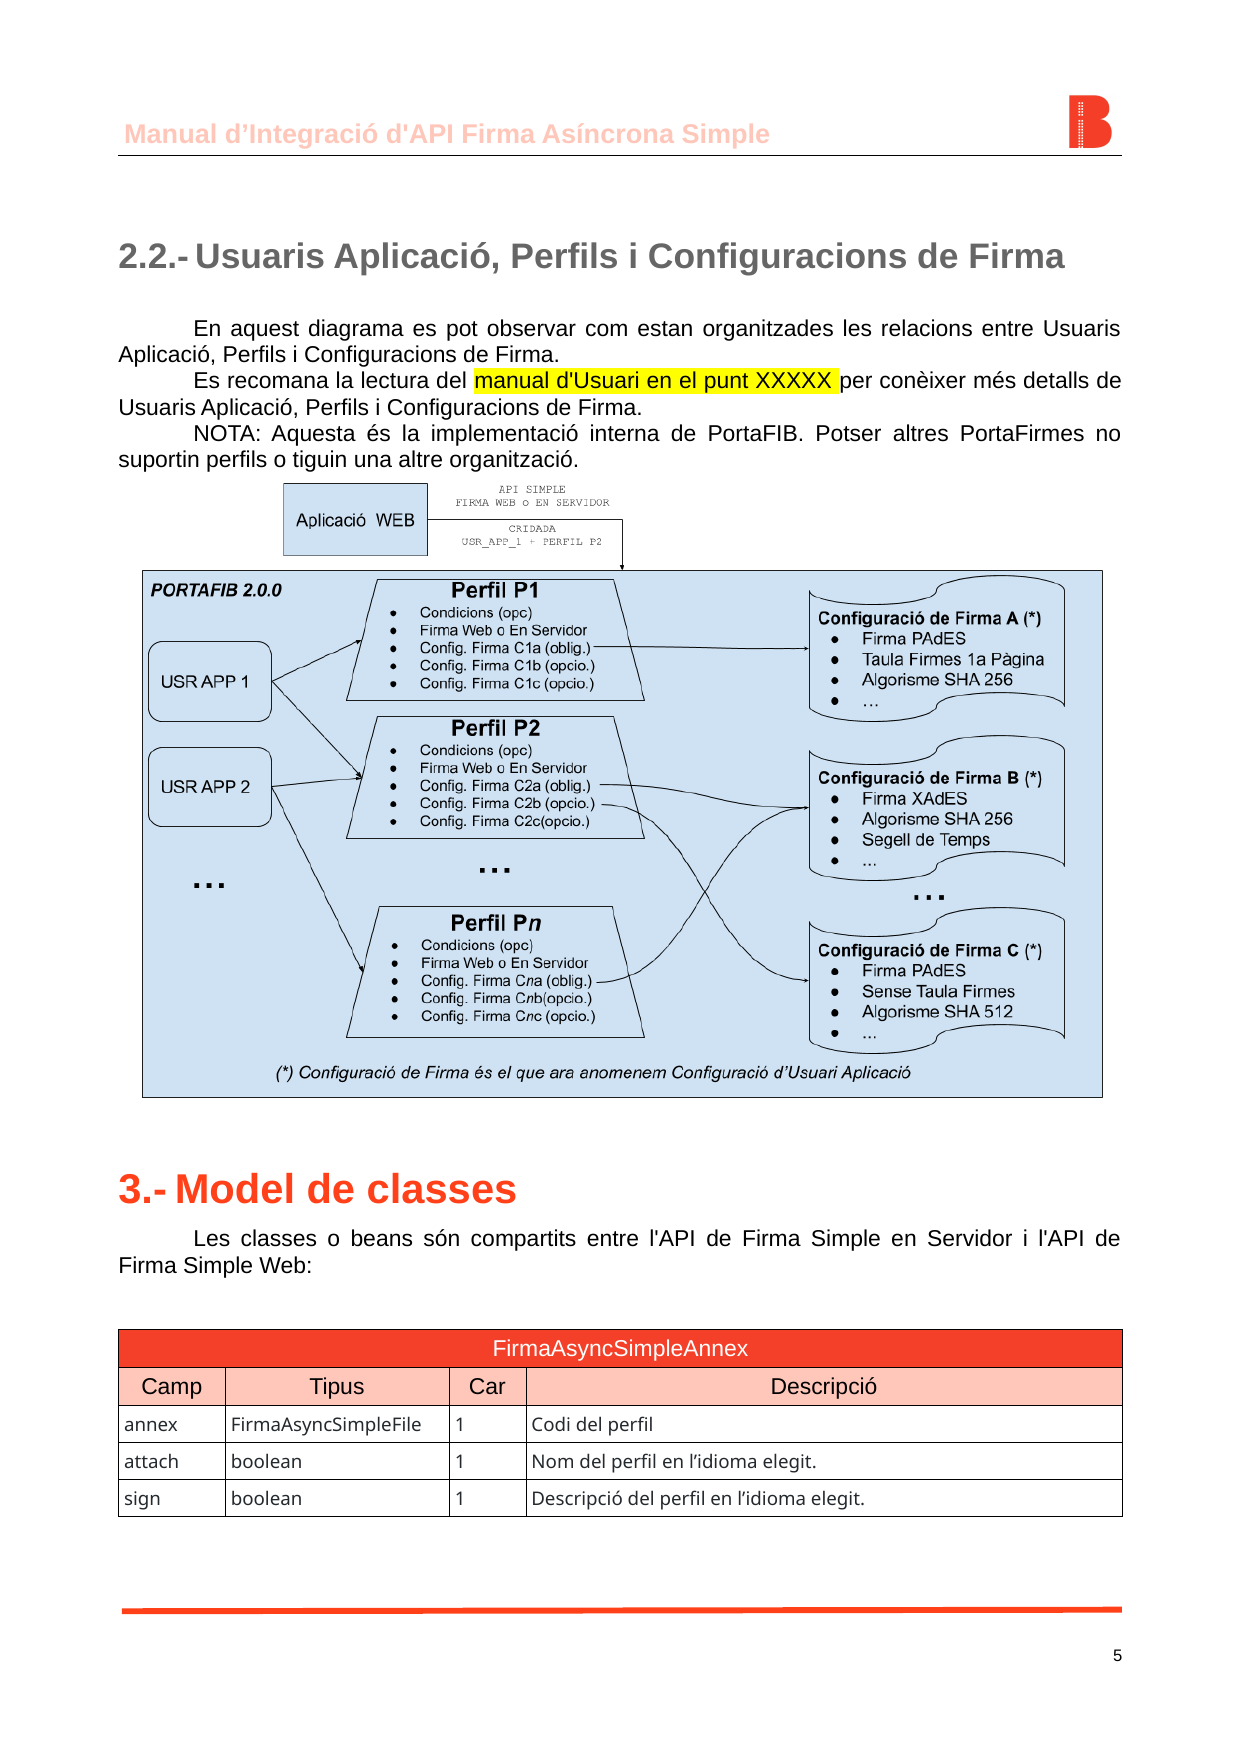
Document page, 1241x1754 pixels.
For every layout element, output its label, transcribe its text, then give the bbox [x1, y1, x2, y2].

text NOTA: Aquesta és la implementació interna de PortaFIB. Potser altres PortaFirmes no suportin perfils o tiguin una altre organització. [118, 420, 1122, 472]
table_cell Car [450, 1368, 526, 1405]
table_cell Descripció [527, 1368, 1122, 1405]
table_cell Tipus [226, 1368, 449, 1405]
table_cell Descripció del perfil en l’idioma elegit. [527, 1480, 1122, 1516]
table_header FirmaAsyncSimpleAnnex [119, 1330, 1122, 1367]
table_cell Codi del perfil [527, 1406, 1122, 1442]
table_cell boolean [226, 1443, 449, 1479]
text Les classes o beans són compartits entre l'API de Firma Simple en Servidor i l'API de Firma Simple Web: [118, 1225, 1122, 1278]
table_cell FirmaAsyncSimpleFile [226, 1406, 449, 1442]
table_cell Camp [119, 1368, 225, 1405]
table_cell 1 [450, 1443, 526, 1479]
subtitle Model de classes [118, 1165, 1122, 1213]
table_cell 1 [450, 1480, 526, 1516]
table_cell boolean [226, 1480, 449, 1516]
text En aquest diagrama es pot observar com estan organitzades les relacions entre Usuaris Aplicació, Perfils i Configuracions de Firma. [118, 315, 1122, 367]
text Es recomana la lectura del manual d'Usuari en el punt XXXXX per conèixer més detalls de Usuaris Aplicació, Perfils i Configuracions de Firma. [118, 367, 1122, 420]
table_cell sign [119, 1480, 225, 1516]
table_cell Nom del perfil en l’idioma elegit. [527, 1443, 1122, 1479]
table_cell 1 [450, 1406, 526, 1442]
picture [1063, 94, 1117, 150]
subtitle Usuaris Aplicació, Perfils i Configuracions de Firma [118, 235, 1122, 276]
table_cell annex [119, 1406, 225, 1442]
picture [118, 472, 1123, 1114]
table_cell attach [119, 1443, 225, 1479]
